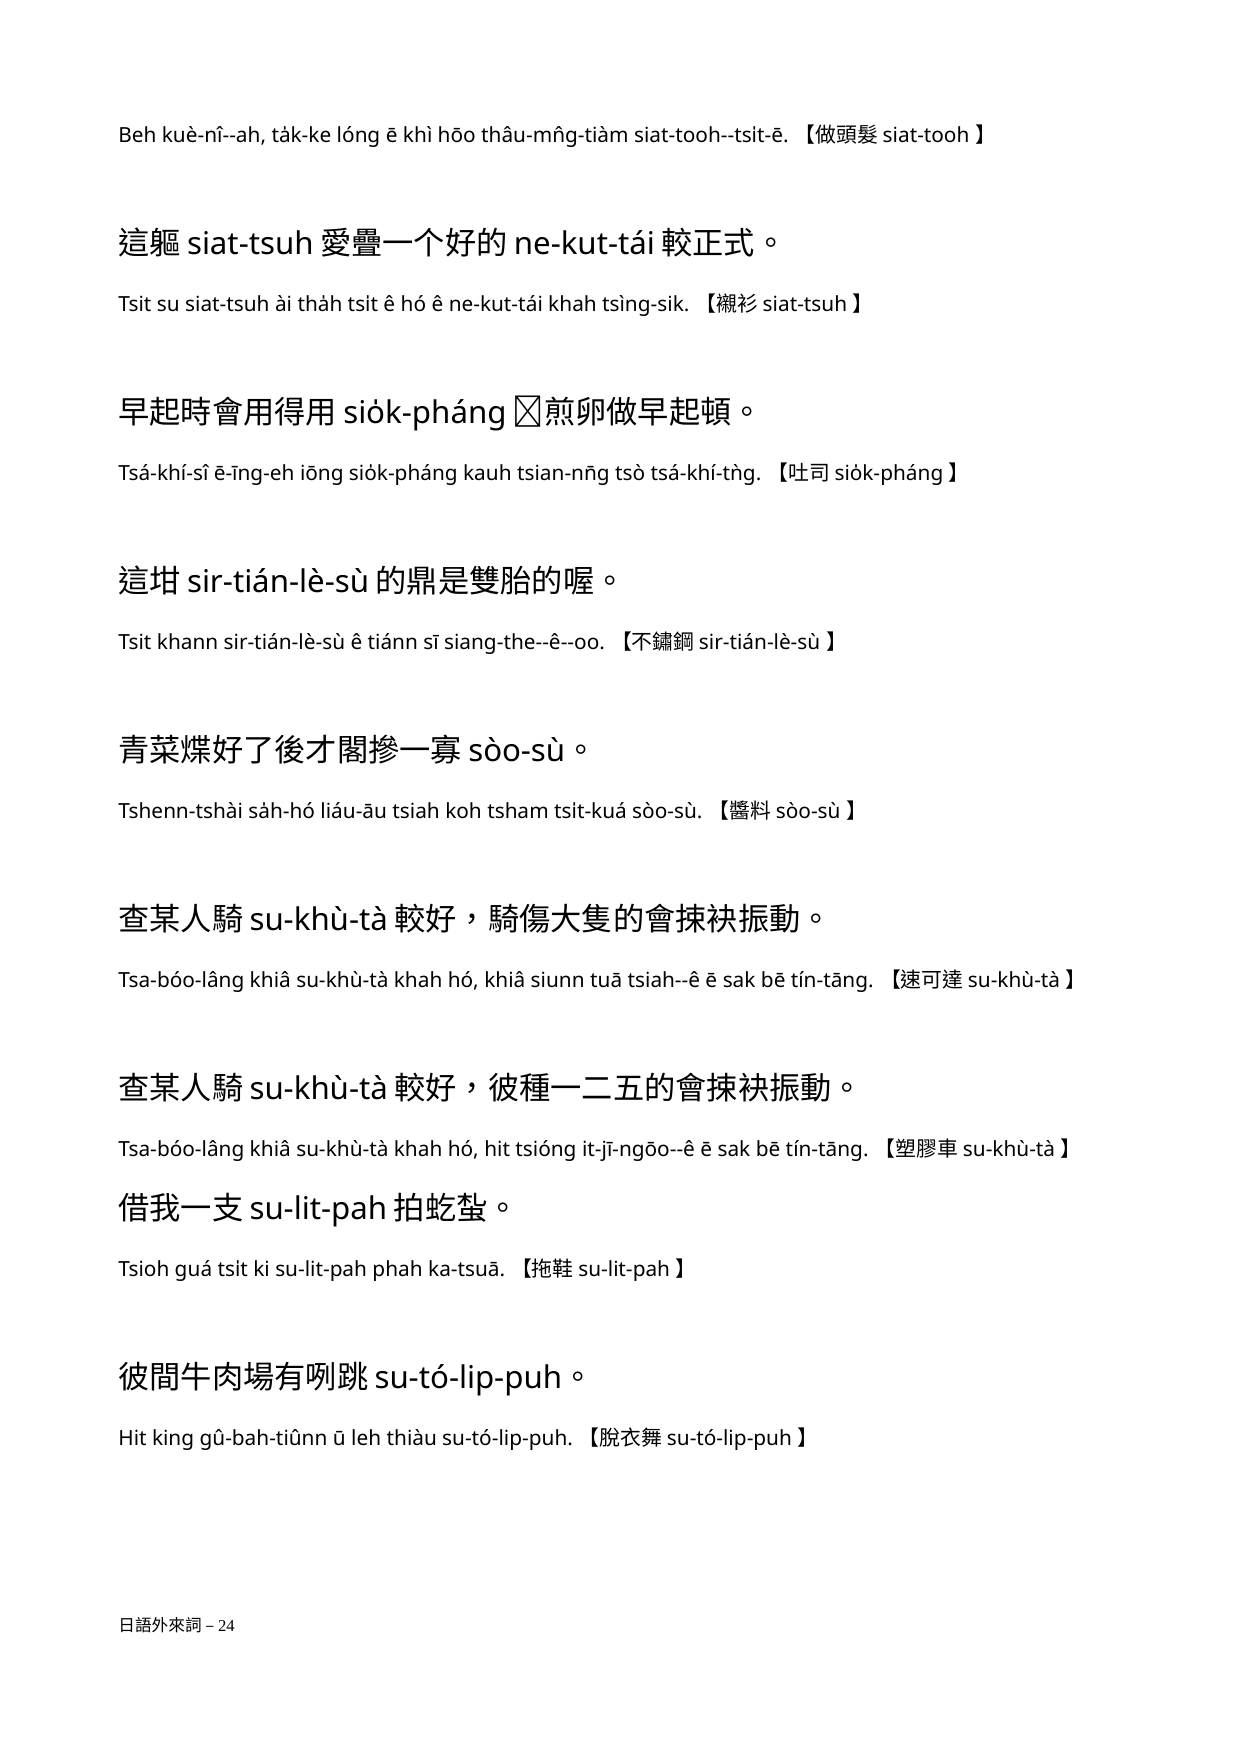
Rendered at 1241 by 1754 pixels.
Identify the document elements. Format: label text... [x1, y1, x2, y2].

text Tsit khann sir-tián-lè-sù ê tiánn sī siang-the--ê--oo. 【不鏽鋼 sir-tián-lè-sù 】 [118, 625, 1122, 656]
text 這軀siat-tsuh愛疊一个好的ne-kut-tái較正式。 [118, 218, 1122, 263]
text 青菜煠好了後才閣摻一寡sòo-sù。 [118, 725, 1122, 771]
text 彼間牛肉場有咧跳su-tó-lip-puh。 [118, 1352, 1122, 1398]
text Beh kuè-nî--ah, ta̍k-ke lóng ē khì hōo thâu-mn̂g-tiàm siat-tooh--tsi̍t-ē. 【做頭髮 siat-tooh 】 [118, 118, 1122, 148]
text Tsioh guá tsi̍t ki su-lit-pah phah ka-tsuā. 【拖鞋 su-lit-pah 】 [118, 1252, 1122, 1283]
text 查某人騎su-khù-tà較好，彼種一二五的會捒袂振動。 [118, 1063, 1122, 1109]
text 早起時會用得用sio̍k-pháng𩛩煎卵做早起頓。 [118, 387, 1122, 433]
text Tshenn-tshài sa̍h-hó liáu-āu tsiah koh tsham tsi̍t-kuá sòo-sù. 【醬料 sòo-sù 】 [118, 794, 1122, 825]
text Hit king gû-bah-tiûnn ū leh thiàu su-tó-lip-puh. 【脫衣舞 su-tó-lip-puh 】 [118, 1422, 1122, 1452]
text Tsa-bóo-lâng khiâ su-khù-tà khah hó, khiâ siunn tuā tsiah--ê ē sak bē tín-tāng. 【速可達 su-khù-tà 】 [118, 963, 1122, 994]
text Tsá-khí-sî ē-īng-eh iōng sio̍k-pháng kauh tsian-nn̄g tsò tsá-khí-tǹg. 【吐司 sio̍k-pháng 】 [118, 456, 1122, 487]
text 借我一支su-lit-pah拍虼蚻。 [118, 1183, 1122, 1229]
text 查某人騎su-khù-tà較好，騎傷大隻的會捒袂振動。 [118, 894, 1122, 940]
text 這坩sir-tián-lè-sù的鼎是雙胎的喔。 [118, 556, 1122, 602]
text Tsit su siat-tsuh ài tha̍h tsi̍t ê hó ê ne-kut-tái khah tsìng-sik. 【襯衫 siat-tsuh 】 [118, 287, 1122, 317]
text Tsa-bóo-lâng khiâ su-khù-tà khah hó, hit tsióng it-jī-ngōo--ê ē sak bē tín-tāng. 【塑膠車 su-khù-tà 】 [118, 1132, 1122, 1163]
